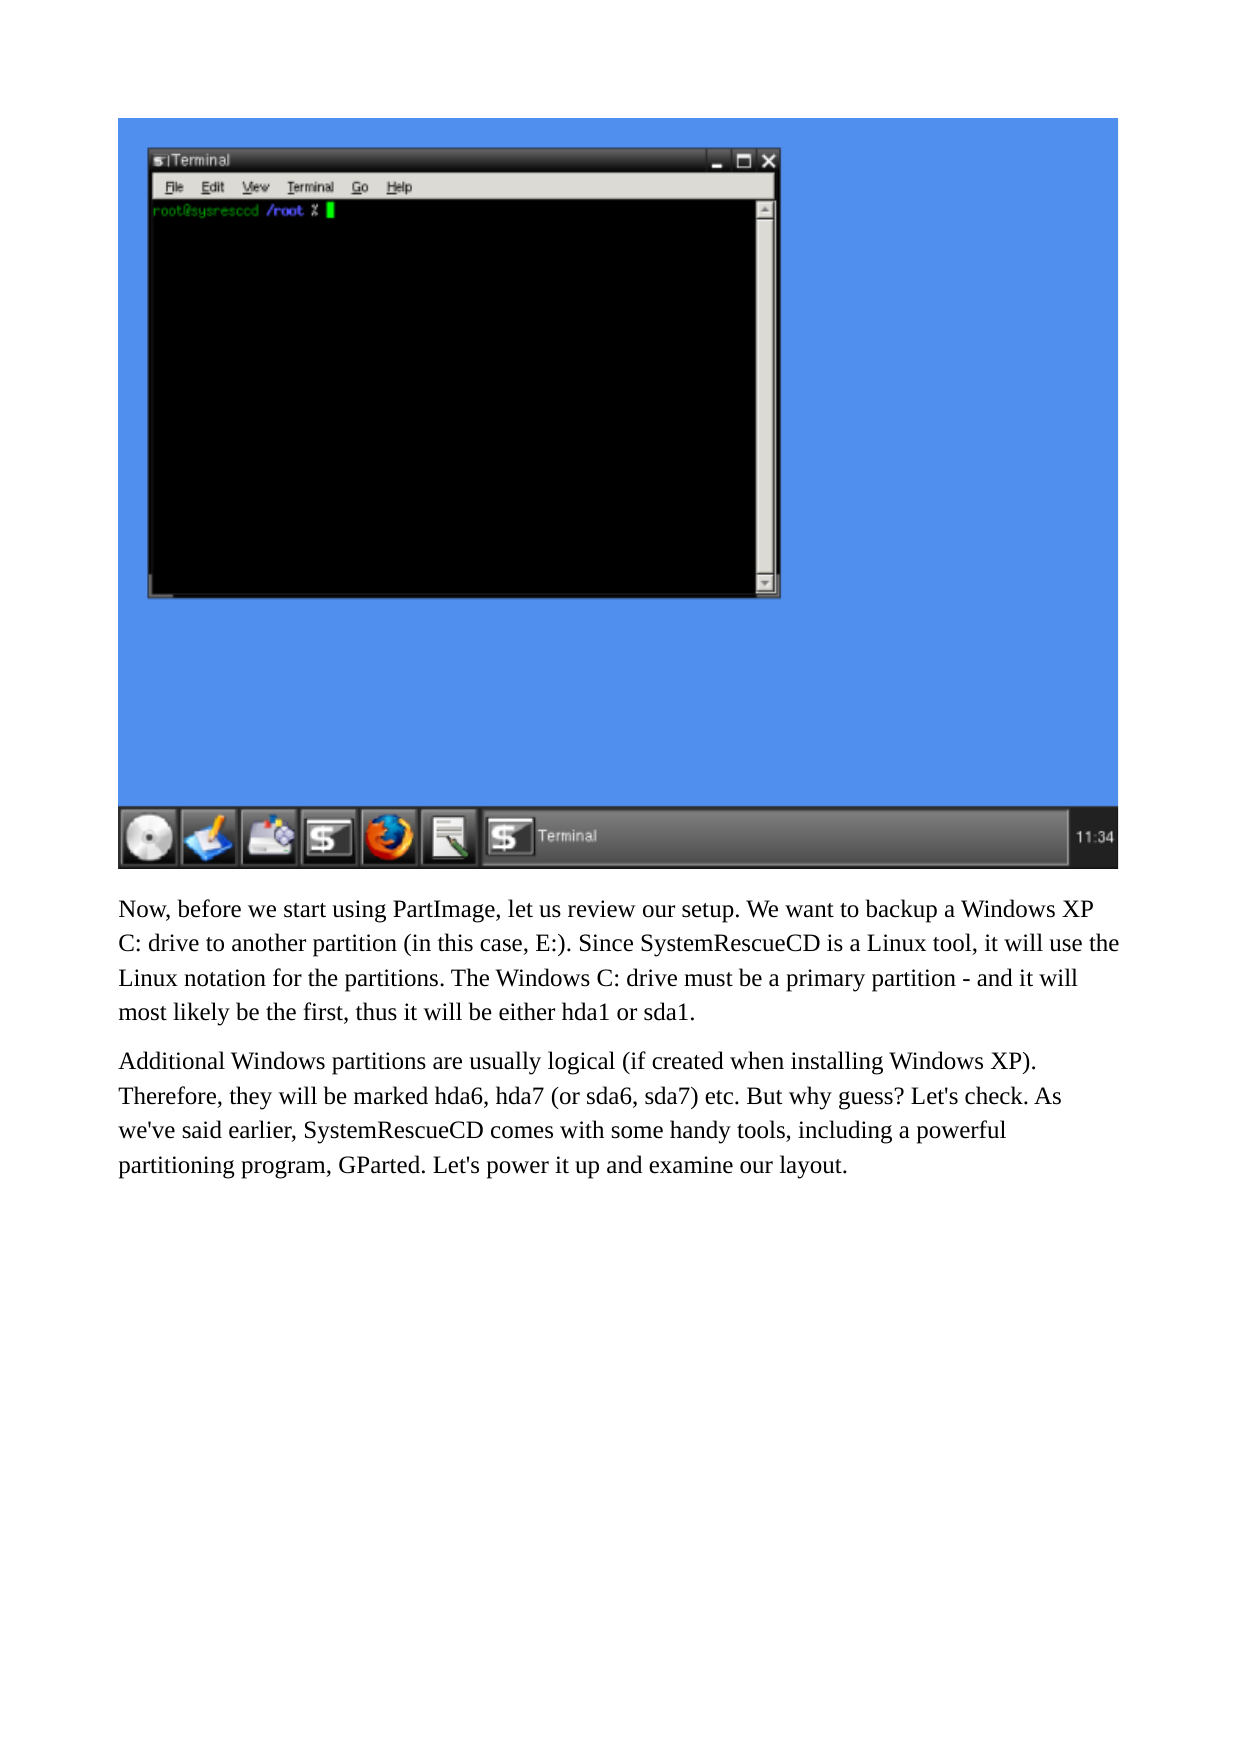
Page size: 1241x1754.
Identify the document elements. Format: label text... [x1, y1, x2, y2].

text Now, before we start using PartImage, let us review our setup. We want to backup a Windows XP C: drive to another partition (in this case, E:). Since SystemRescueCD is a Linux tool, it will use the Linux notation for the partitions. The Windows C: drive must be a primary partition - and it will most likely be the first, thus it will be either hda1 or sda1. [118, 894, 1122, 1026]
picture [118, 118, 1119, 869]
text Additional Windows partitions are usually logical (if created when installing Windows XP). Therefore, they will be marked hda6, hda7 (or sda6, sda7) etc. But why guess? Let's check. As we've said earlier, SystemRescueCD comes with some handy tools, including a powerful partitioning program, GParted. Let's power it up and examine our layout. [118, 1046, 1122, 1178]
